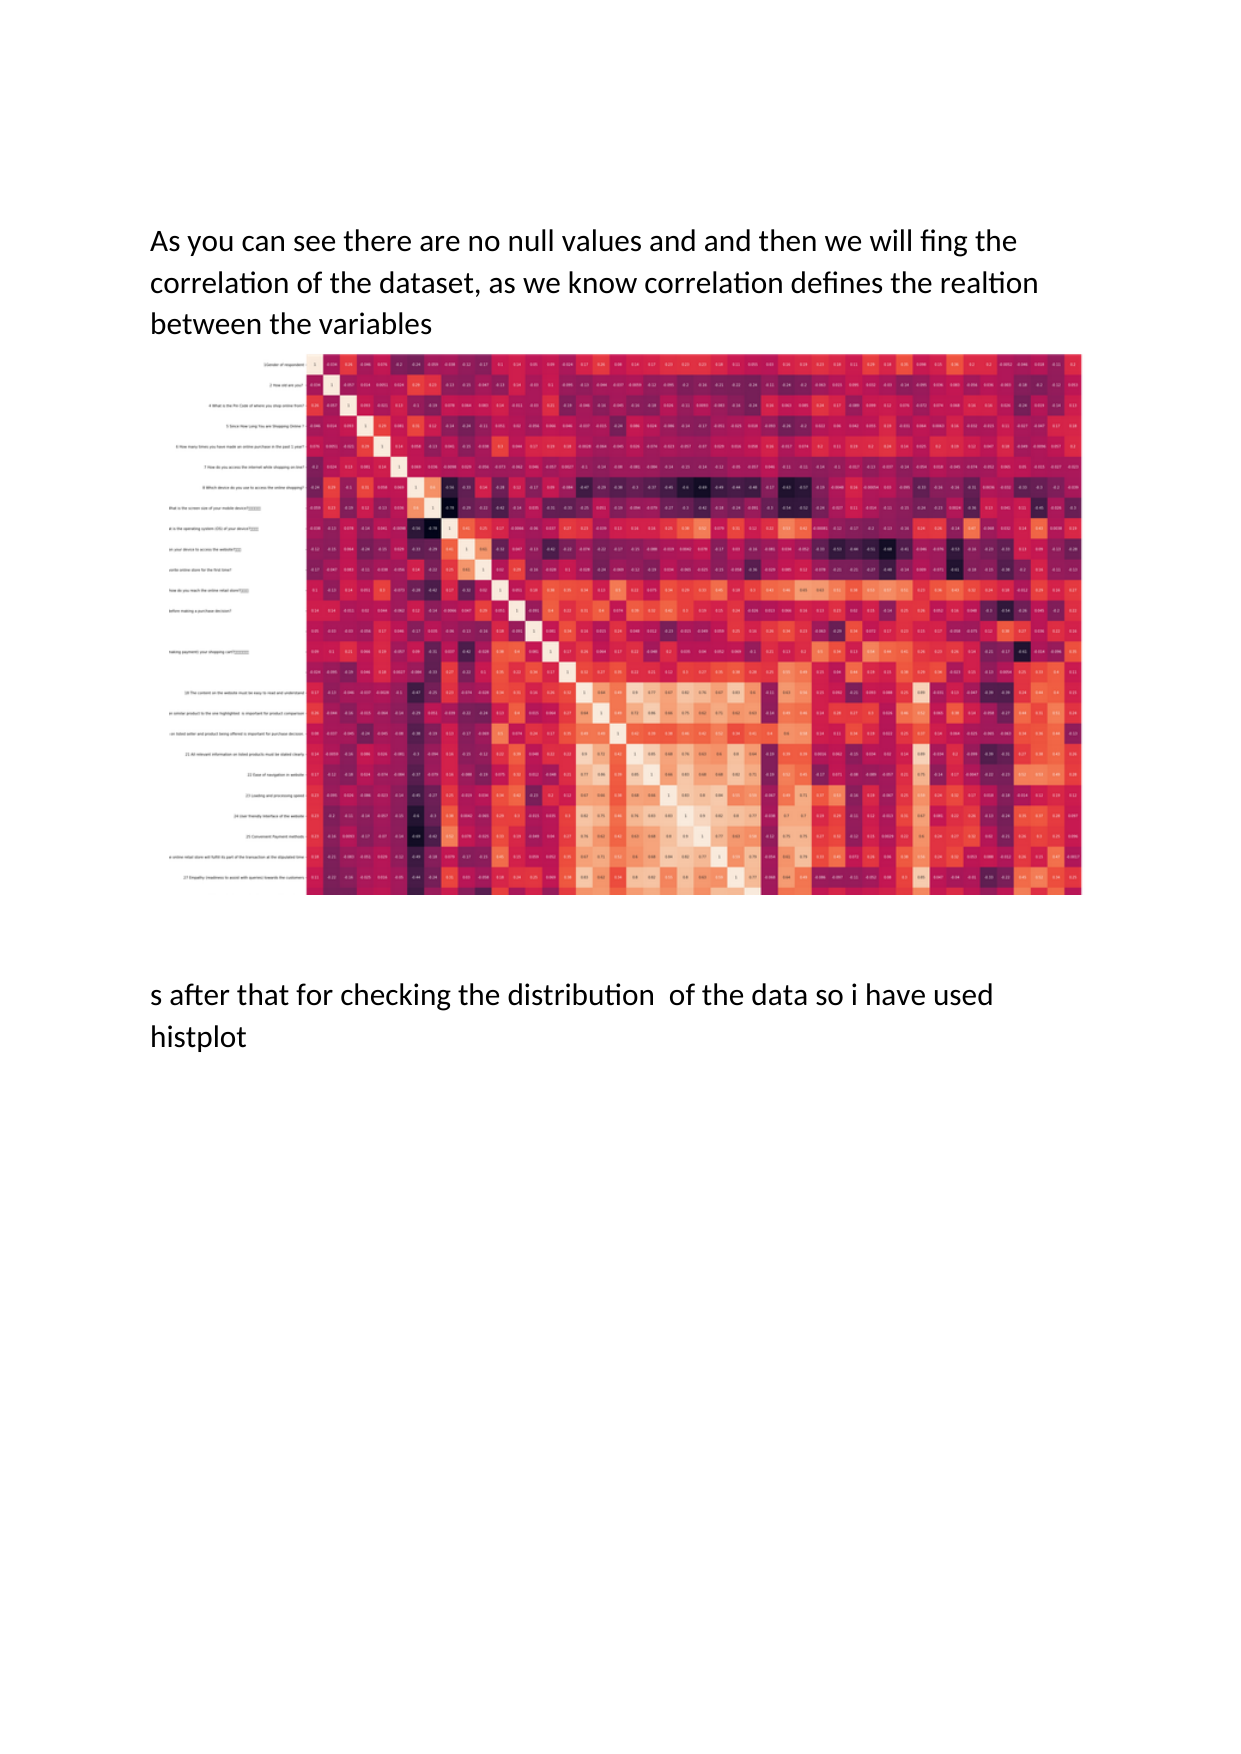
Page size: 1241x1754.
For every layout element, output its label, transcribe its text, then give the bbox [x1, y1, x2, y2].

text As you can see there are no null values and and then we will fing the correlation of the dataset, as we know correlation defines the realtion between the variables [150, 222, 1090, 342]
picture [169, 347, 1110, 895]
text s after that for checking the distribution of the data so i have used histplot [150, 976, 1090, 1055]
